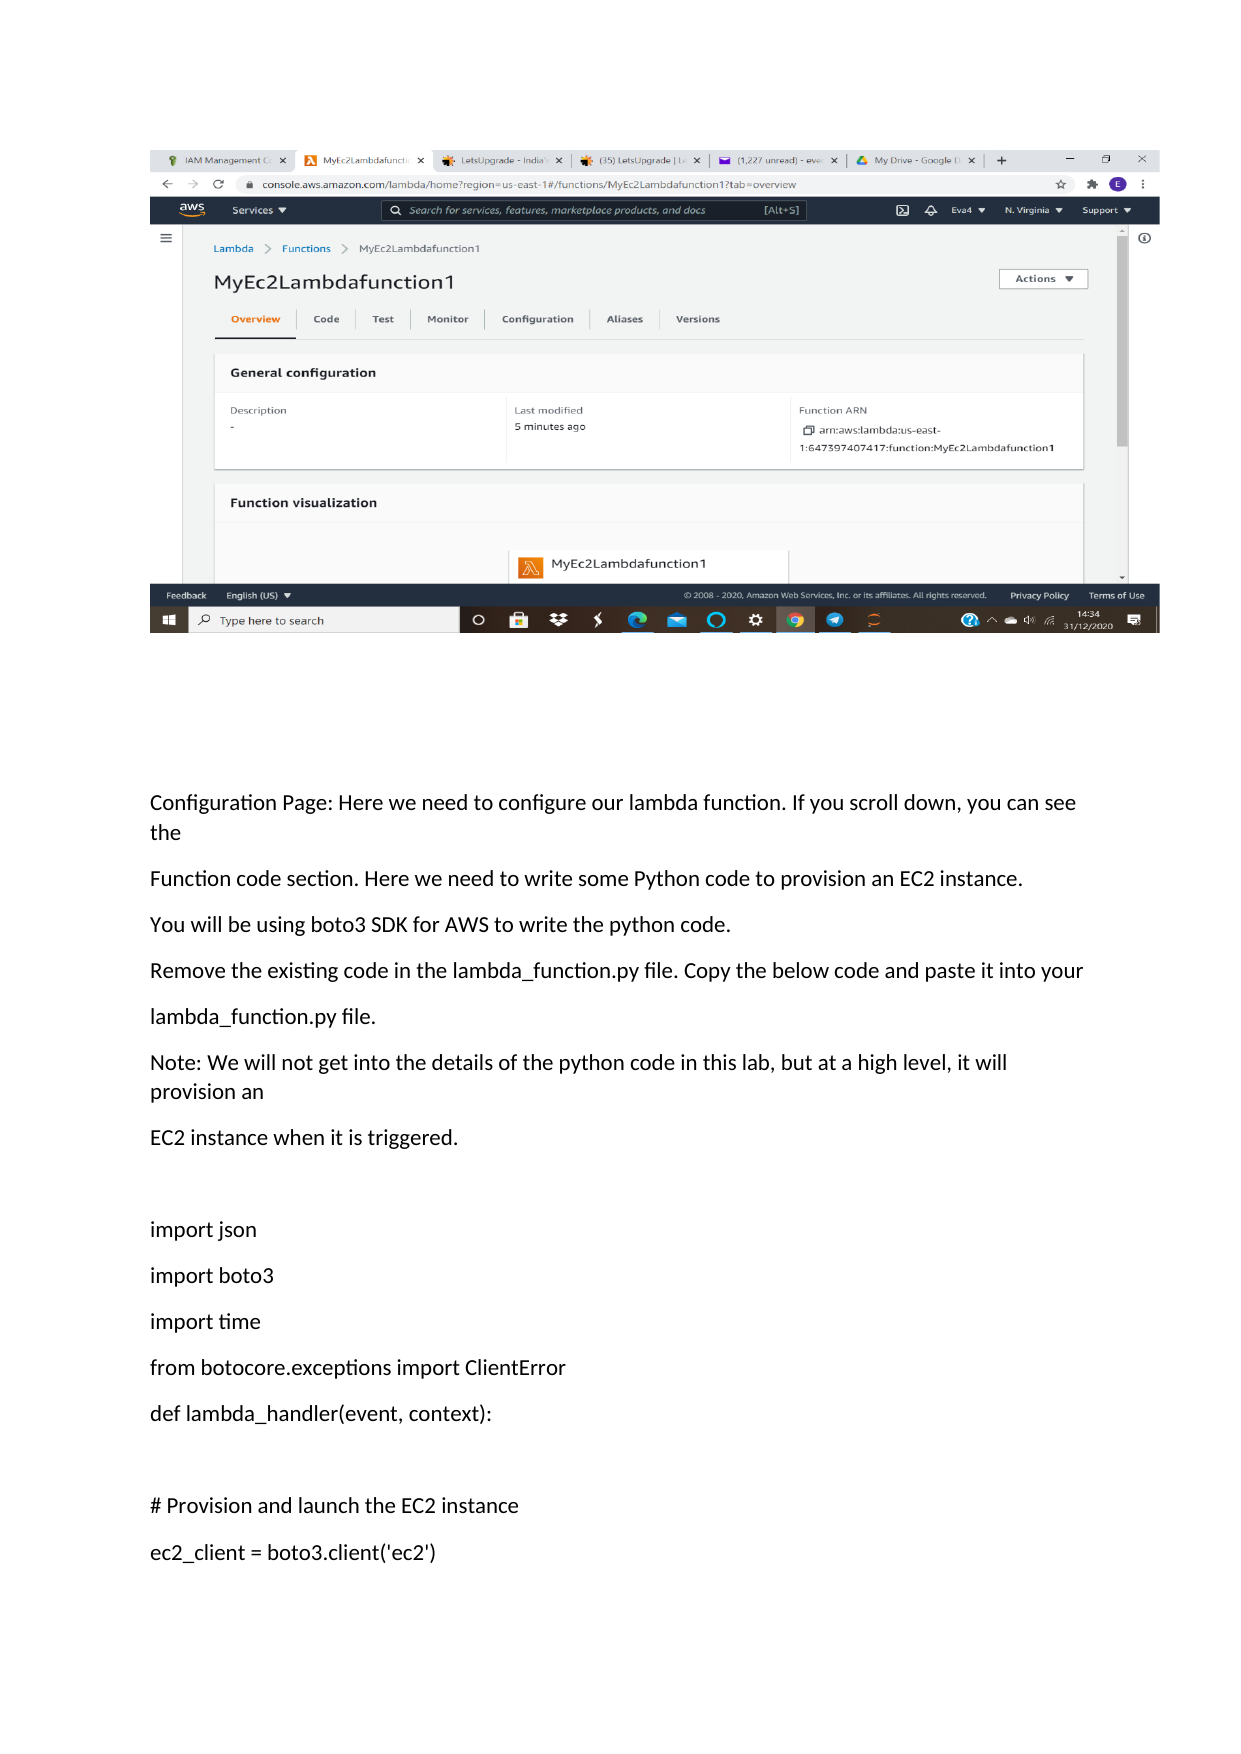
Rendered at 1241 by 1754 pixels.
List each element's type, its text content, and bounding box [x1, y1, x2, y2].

text import time [150, 1307, 1090, 1336]
text EC2 instance when it is triggered. [150, 1123, 1090, 1151]
text # Provision and launch the EC2 instance [150, 1492, 1090, 1520]
text def lambda_handler(event, context): [150, 1399, 1090, 1428]
text import json [150, 1215, 1090, 1243]
text from botocore.exceptions import ClientError [150, 1353, 1090, 1382]
text Function code section. Here we need to write some Python code to provision an EC2 instance. [150, 864, 1090, 892]
text Remove the existing code in the lambda_function.py file. Copy the below code and paste it into your [150, 956, 1090, 984]
text ec2_client = boto3.client('ec2') [150, 1538, 1090, 1566]
text import boto3 [150, 1261, 1090, 1289]
text Configuration Page: Here we need to configure our lambda function. If you scroll down, you can see the [150, 788, 1090, 846]
text Note: We will not get into the details of the python code in this lab, but at a high level, it will provision an [150, 1048, 1090, 1105]
text You will be using boto3 SDK for AWS to write the python code. [150, 910, 1090, 938]
text lambda_function.py file. [150, 1002, 1090, 1030]
